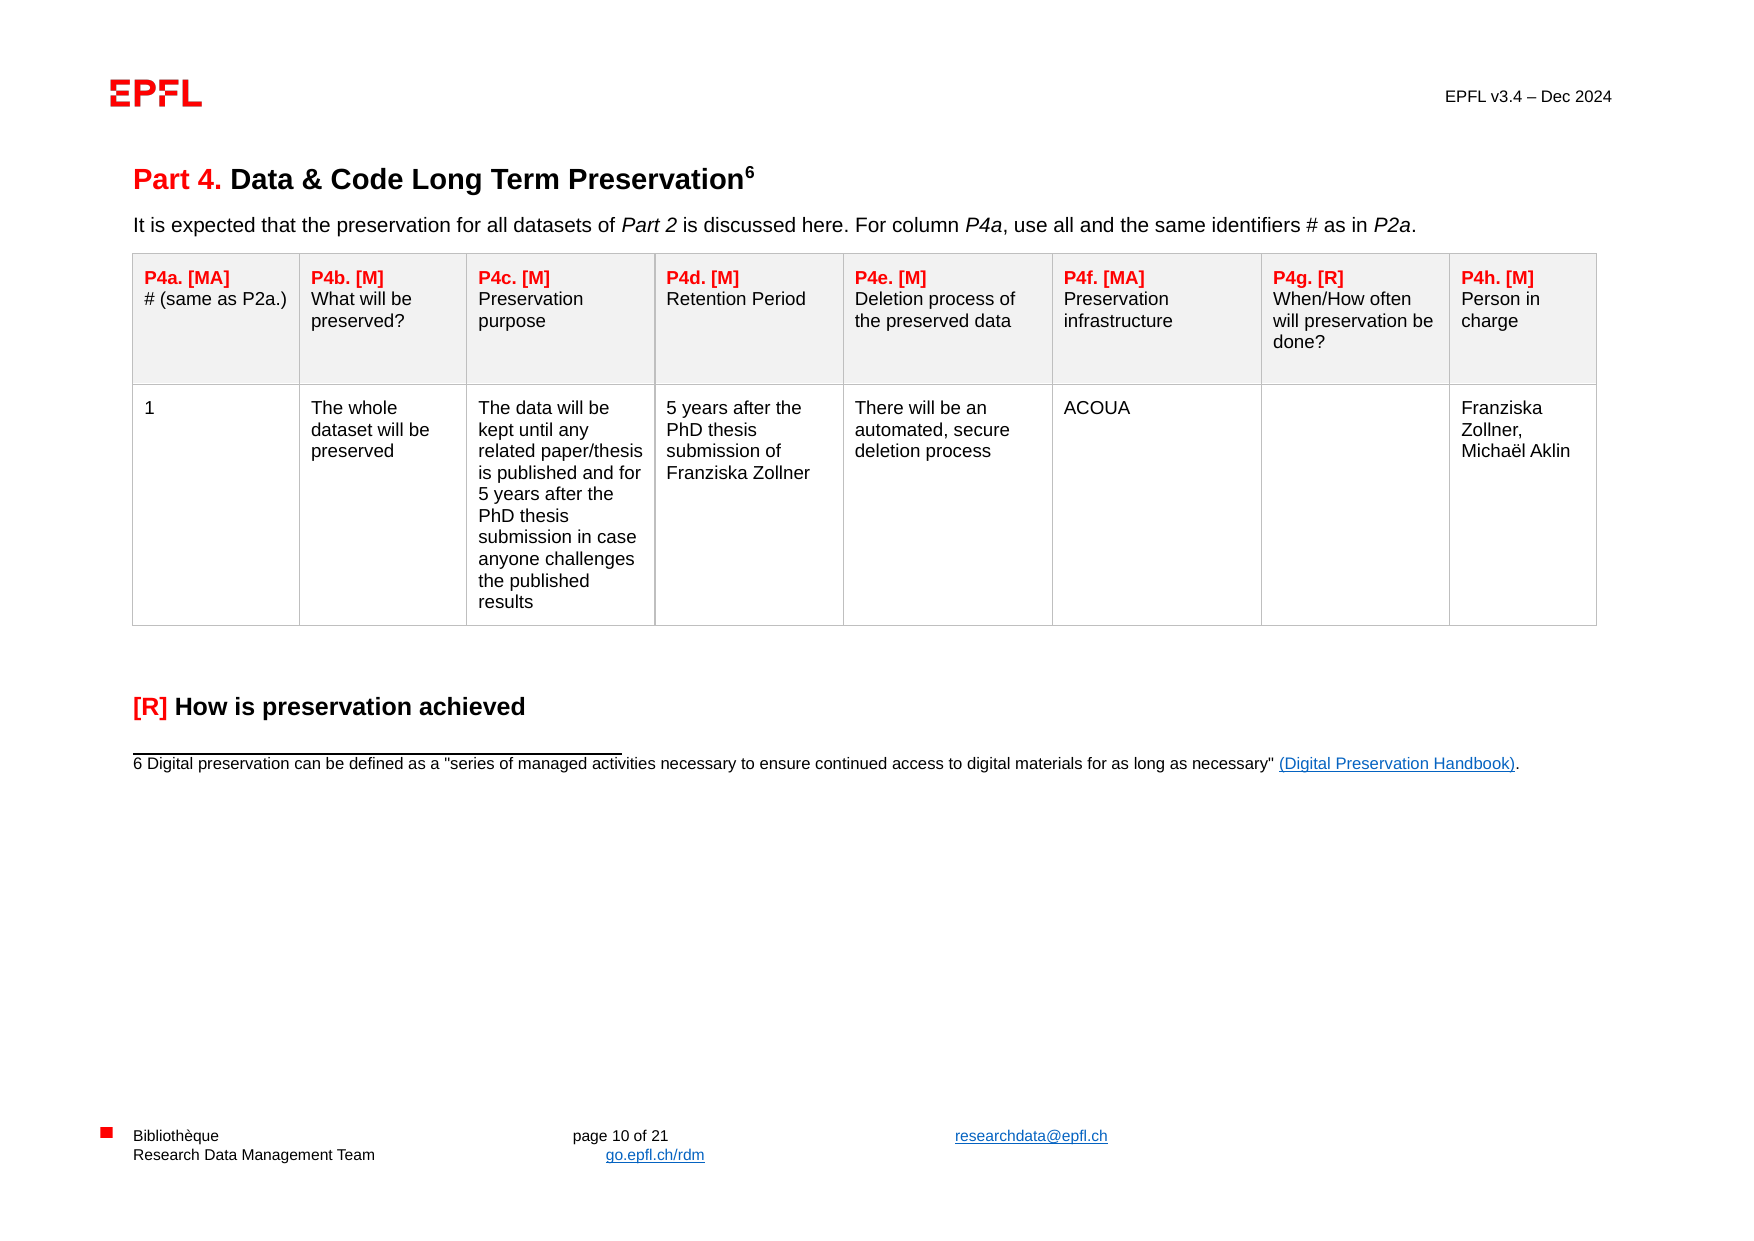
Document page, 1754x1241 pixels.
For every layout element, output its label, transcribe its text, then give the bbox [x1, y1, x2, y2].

table_cell The whole dataset will be preserved [300, 385, 466, 625]
table_cell Franziska Zollner, Michaël Aklin [1450, 385, 1596, 625]
text Digital preservation can be defined as a "series of managed activities necessary to ensure continued access to digital materials for as long as necessary" (Digital Preservation Handbook). [133, 754, 1612, 773]
table_header P4d. [M] Retention Period [656, 254, 843, 383]
table_cell [1262, 385, 1449, 625]
subtitle [R] How is preservation achieved [133, 692, 1612, 721]
text It is expected that the preservation for all datasets of Part 2 is discussed here. For column P4a, use all and the same identifiers # as in P2a. [133, 212, 1612, 236]
table_cell 5 years after the PhD thesis submission of Franziska Zollner [656, 385, 843, 625]
table_cell The data will be kept until any related paper/thesis is published and for 5 years after the PhD thesis submission in case anyone challenges the published results [467, 385, 654, 625]
table_header P4a. [MA] # (same as P2a.) [133, 254, 299, 383]
table_header P4g. [R] When/How often will preservation be done? [1262, 254, 1449, 383]
table_header P4e. [M] Deletion process of the preserved data [844, 254, 1052, 383]
table_cell ACOUA [1053, 385, 1261, 625]
subtitle Part 4. Data & Code Long Term Preservation [133, 162, 1612, 196]
table_header P4b. [M] What will be preserved? [300, 254, 466, 383]
table_cell 1 [133, 385, 299, 625]
table_cell There will be an automated, secure deletion process [844, 385, 1052, 625]
table_header P4h. [M] Person in charge [1450, 254, 1596, 383]
table_header P4c. [M] Preservation purpose [467, 254, 654, 383]
table_header P4f. [MA] Preservation infrastructure [1053, 254, 1261, 383]
